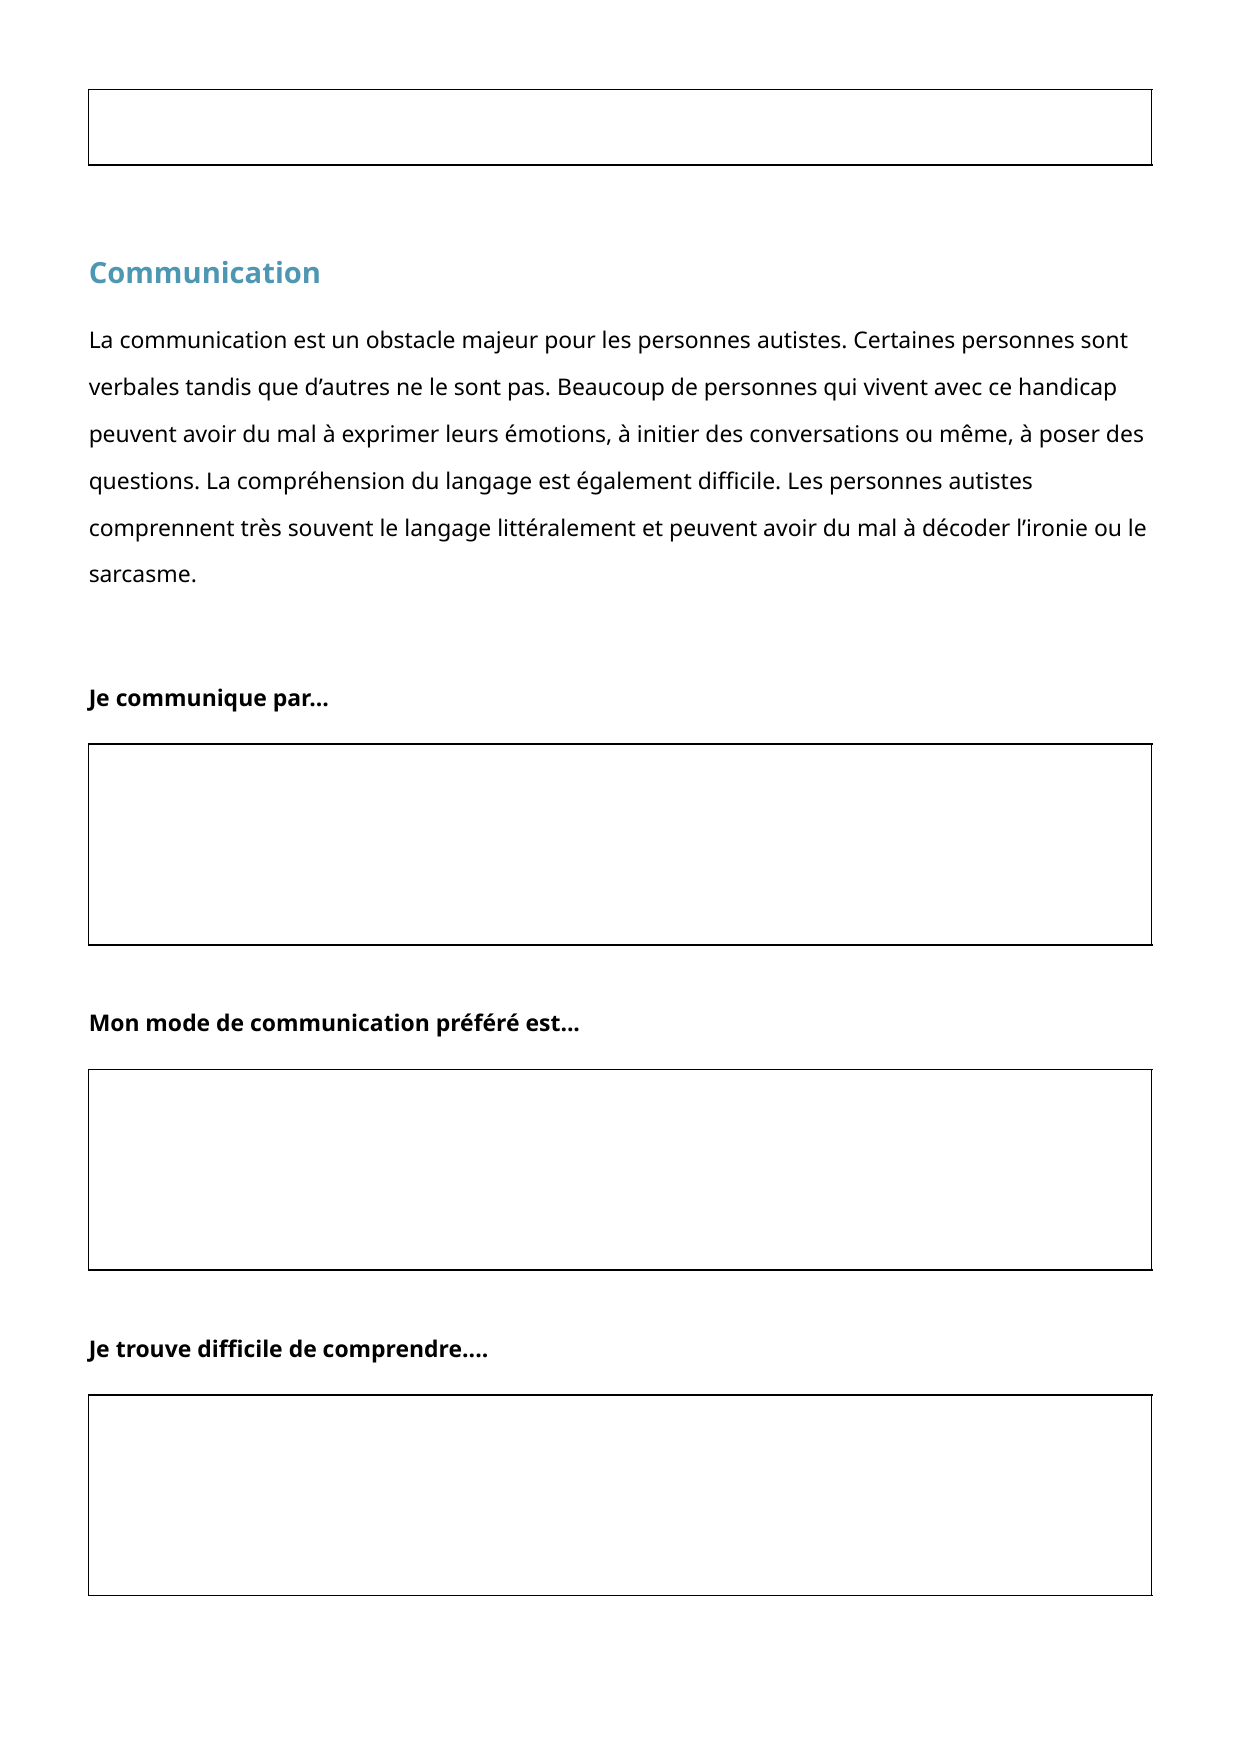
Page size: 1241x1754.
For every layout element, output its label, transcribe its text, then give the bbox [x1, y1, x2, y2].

table_header [89, 1396, 1151, 1595]
text La communication est un obstacle majeur pour les personnes autistes. Certaines personnes sont verbales tandis que d’autres ne le sont pas. Beaucoup de personnes qui vivent avec ce handicap peuvent avoir du mal à exprimer leurs émotions, à initier des conversations ou même, à poser des questions. La compréhension du langage est également difficile. Les personnes autistes comprennent très souvent le langage littéralement et peuvent avoir du mal à décoder l’ironie ou le sarcasme. [88, 324, 1152, 589]
table_header [89, 1070, 1151, 1269]
subtitle Communication [88, 252, 1152, 292]
text Mon mode de communication préféré est... [88, 1007, 1152, 1038]
text Je trouve difficile de comprendre.... [88, 1332, 1152, 1364]
table_header [89, 745, 1151, 944]
text Je communique par... [88, 682, 1152, 713]
table_header [89, 90, 1151, 164]
